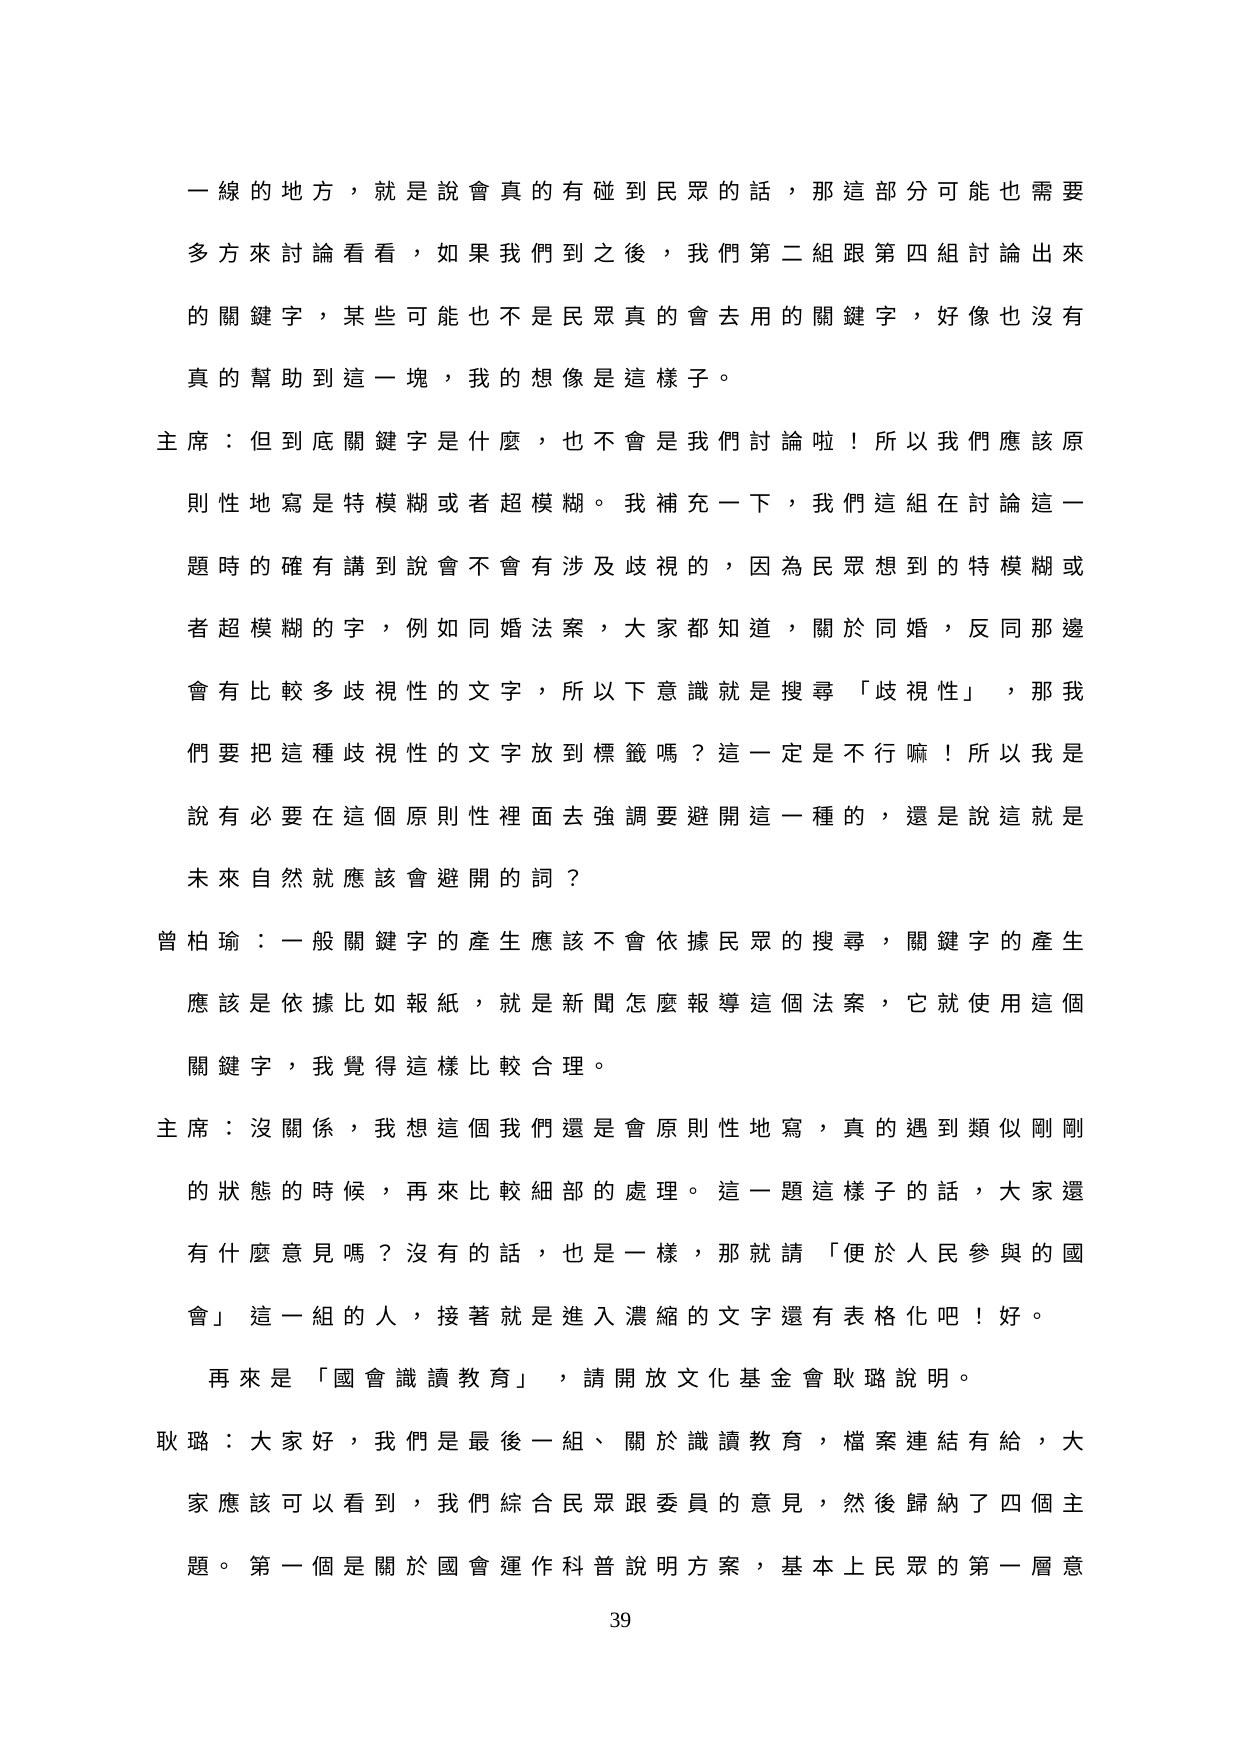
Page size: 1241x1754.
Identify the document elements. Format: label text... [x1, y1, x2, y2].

text 一線的地方，就是說會真的有碰到民眾的話，那這部分可能也需要多方來討論看看，如果我們到之後，我們第二組跟第四組討論出來的關鍵字，某些可能也不是民眾真的會去用的關鍵字，好像也沒有真的幫助到這一塊，我的想像是這樣子。 [151, 158, 1089, 408]
text 曾柏瑜：一般關鍵字的產生應該不會依據民眾的搜尋，關鍵字的產生應該是依據比如報紙，就是新聞怎麼報導這個法案，它就使用這個關鍵字，我覺得這樣比較合理。 [151, 908, 1089, 1096]
text 耿璐：大家好，我們是最後一組、關於識讀教育，檔案連結有給，大家應該可以看到，我們綜合民眾跟委員的意見，然後歸納了四個主題。第一個是關於國會運作科普說明方案，基本上民眾的第一層意 [151, 1408, 1089, 1596]
text 主席：但到底關鍵字是什麼，也不會是我們討論啦！所以我們應該原則性地寫是特模糊或者超模糊。我補充一下，我們這組在討論這一題時的確有講到說會不會有涉及歧視的，因為民眾想到的特模糊或者超模糊的字，例如同婚法案，大家都知道，關於同婚，反同那邊會有比較多歧視性的文字，所以下意識就是搜尋「歧視性」，那我們要把這種歧視性的文字放到標籤嗎？這一定是不行嘛！所以我是說有必要在這個原則性裡面去強調要避開這一種的，還是說這就是未來自然就應該會避開的詞？ [151, 408, 1089, 908]
text 主席：沒關係，我想這個我們還是會原則性地寫，真的遇到類似剛剛的狀態的時候，再來比較細部的處理。這一題這樣子的話，大家還有什麼意見嗎？沒有的話，也是一樣，那就請「便於人民參與的國會」這一組的人，接著就是進入濃縮的文字還有表格化吧！好。 [151, 1096, 1089, 1346]
text 再來是「國會識讀教育」，請開放文化基金會耿璐說明。 [173, 1346, 1089, 1408]
